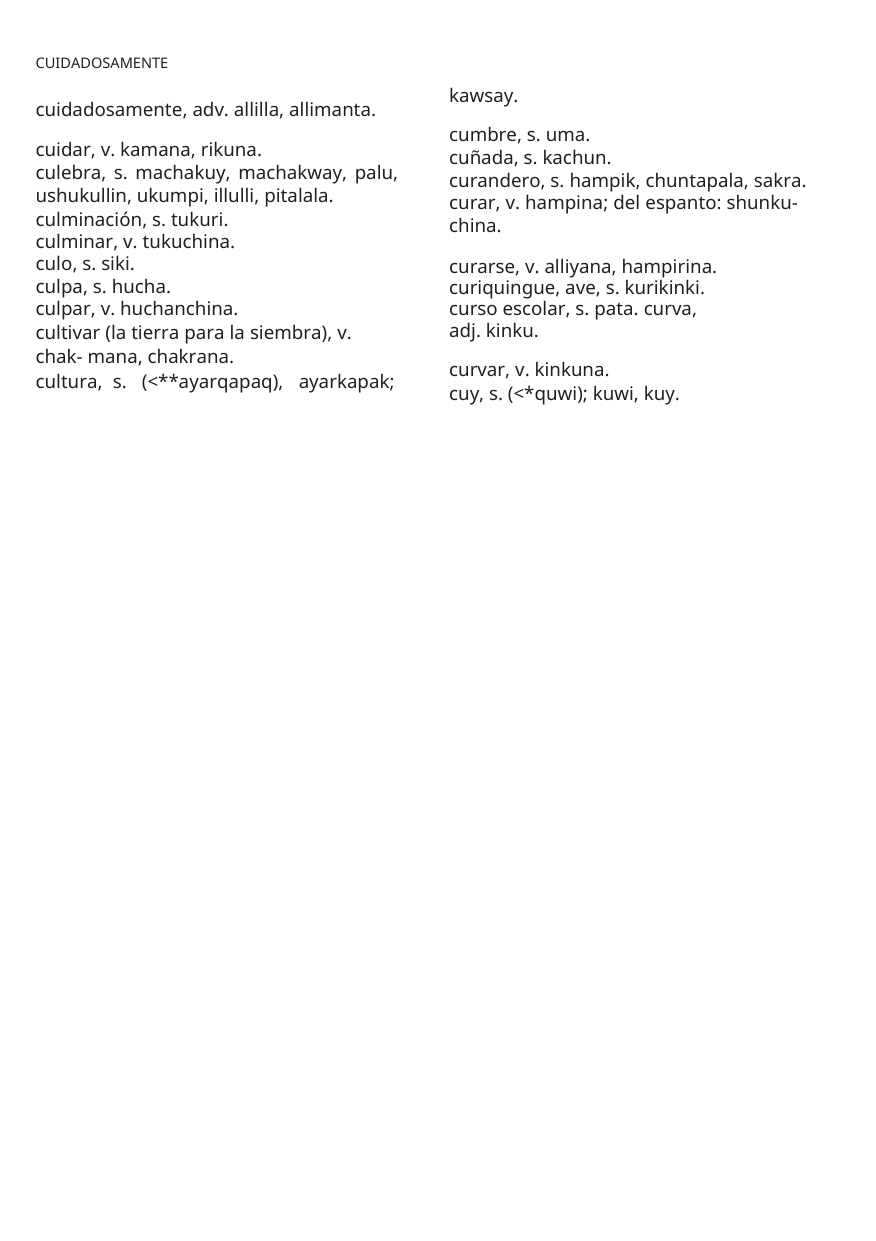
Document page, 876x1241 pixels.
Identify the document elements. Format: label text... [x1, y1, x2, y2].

text culo, s. siki. [35, 253, 406, 275]
text cuy, s. (<*quwi); kuwi, kuy. [449, 381, 856, 406]
text curarse, v. alliyana, hampirina. curiquingue, ave, s. kurikinki. curso escolar, s. pata. curva, adj. kinku. [449, 256, 721, 343]
text cuñada, s. kachun. [449, 146, 856, 169]
text cuidadosamente, adv. allilla, allimanta. [35, 97, 406, 121]
text culminar, v. tukuchina. [35, 232, 406, 253]
text cuidar, v. kamana, rikuna. [35, 138, 406, 161]
text culebra, s. machakuy, machakway, palu, ushukullin, ukumpi, illulli, pitalala. culminación, s. tukuri. [35, 161, 406, 232]
text CUIDADOSAMENTE [35, 53, 406, 73]
text curvar, v. kinkuna. [449, 360, 856, 381]
text cumbre, s. uma. [449, 123, 856, 146]
text cultivar (la tierra para la siembra), v. chak- mana, chakrana. [35, 320, 402, 368]
text culpar, v. huchanchina. [35, 298, 406, 320]
text curandero, s. hampik, chuntapala, sakra. curar, v. hampina; del espanto: shunku- china. [449, 169, 818, 238]
text cultura, s. (<**ayarqapaq), ayarkapak; [35, 368, 406, 393]
text culpa, s. hucha. [35, 275, 406, 298]
text kawsay. [449, 86, 856, 106]
